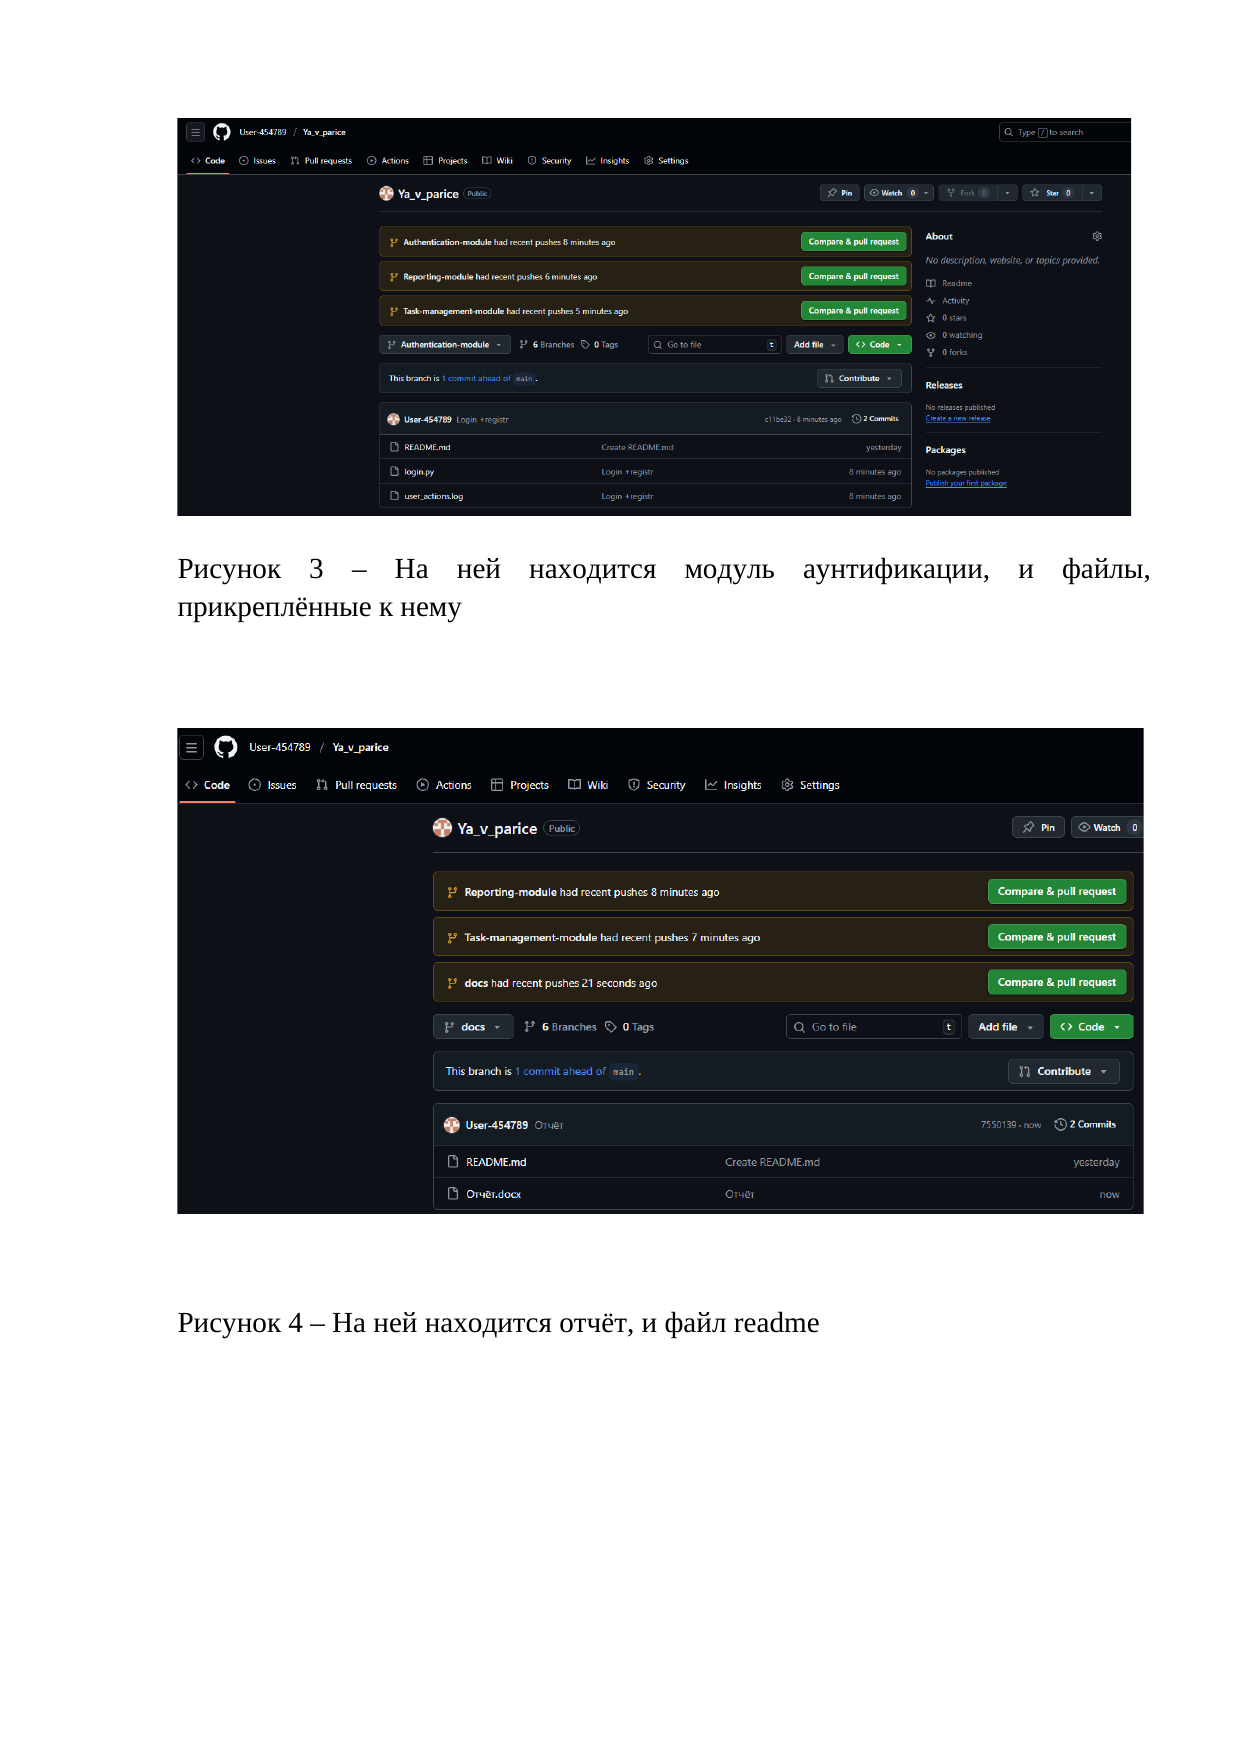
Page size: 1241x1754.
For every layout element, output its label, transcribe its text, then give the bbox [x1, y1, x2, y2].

picture [177, 728, 1144, 1214]
text Рисунок 3 – На ней находится модуль аунтификации, и файлы, прикреплённые к нему [177, 551, 1152, 623]
picture [177, 118, 1132, 516]
text Рисунок 4 – На ней находится отчёт, и файл readme [177, 1305, 1152, 1338]
